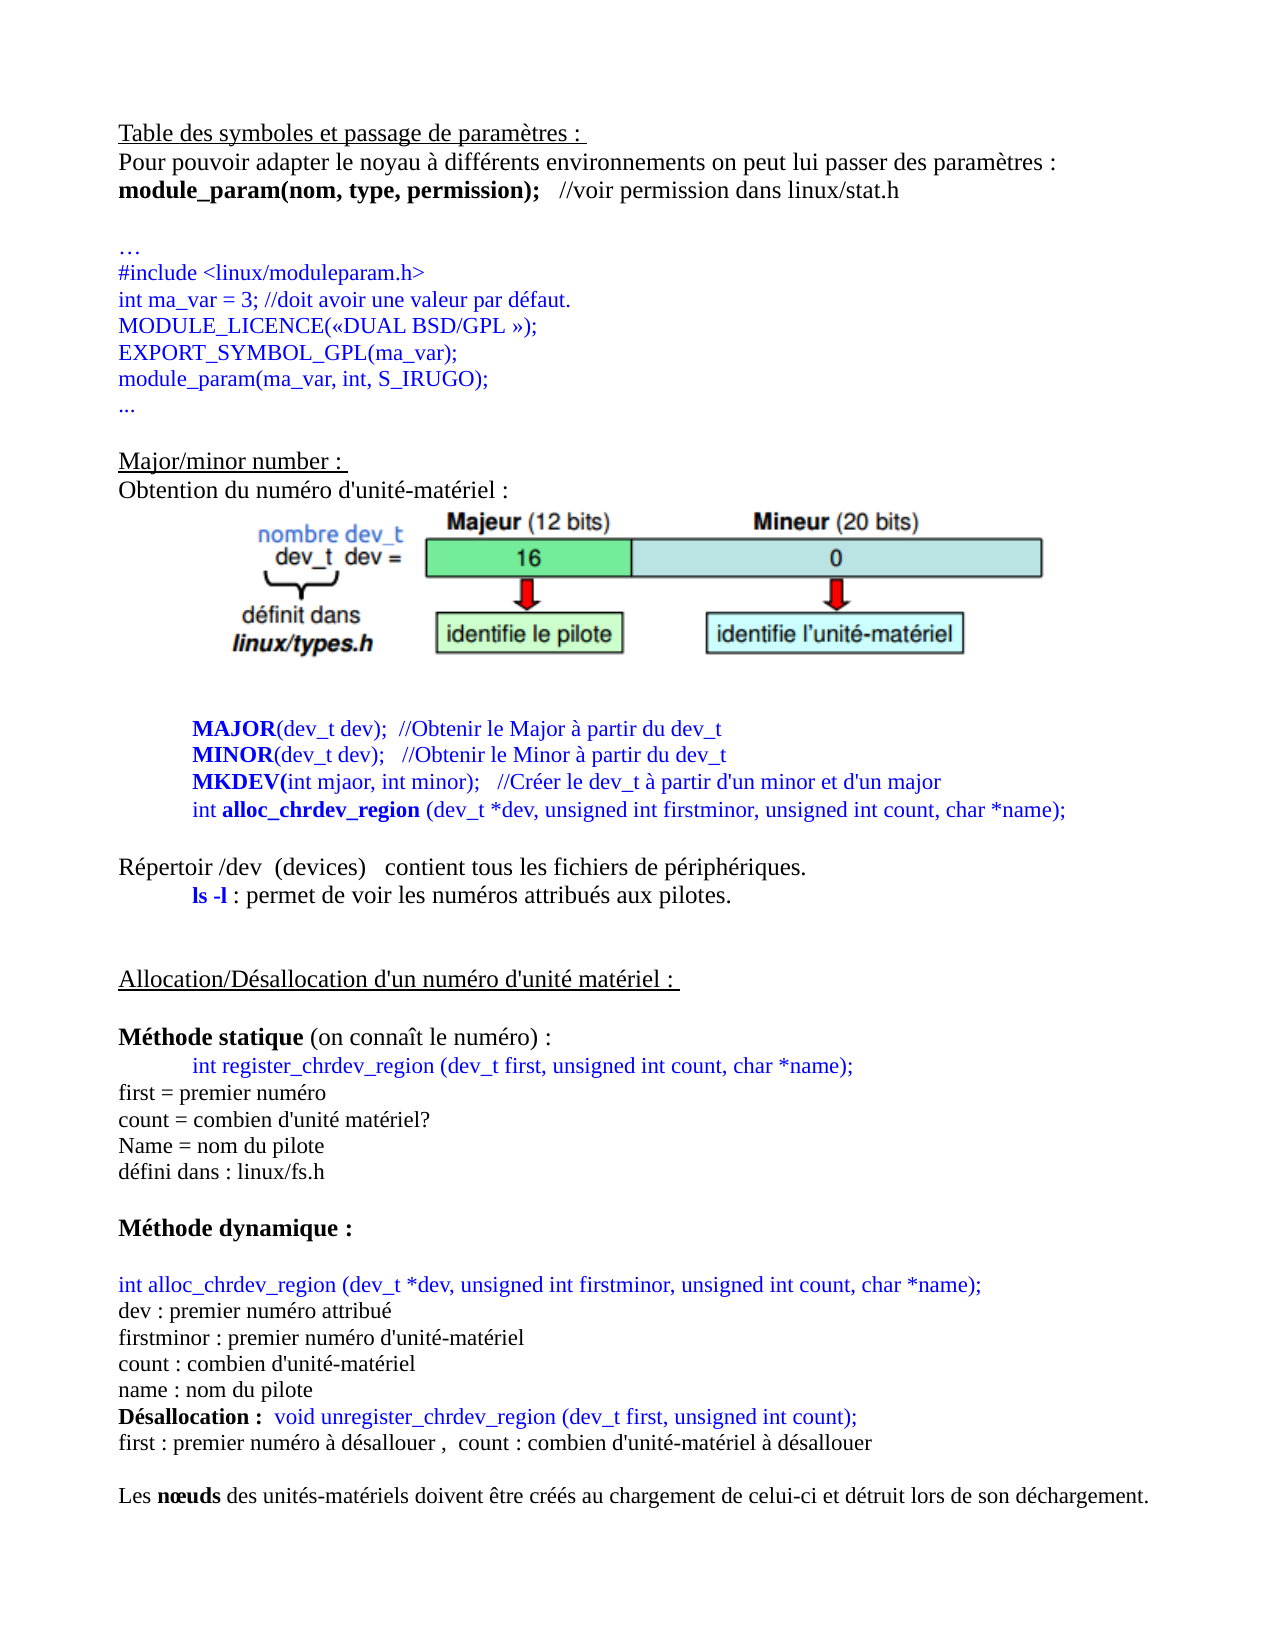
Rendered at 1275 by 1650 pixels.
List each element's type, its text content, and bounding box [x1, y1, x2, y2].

text module_param(ma_var, int, S_IRUGO); [118, 365, 1157, 391]
text int alloc_chrdev_region (dev_t *dev, unsigned int firstminor, unsigned int count, char *name); [118, 794, 1157, 823]
text firstminor : premier numéro d'unité-matériel [118, 1324, 1157, 1350]
text int alloc_chrdev_region (dev_t *dev, unsigned int firstminor, unsigned int count, char *name); [118, 1271, 1157, 1297]
text Répertoir /dev (devices) contient tous les fichiers de périphériques. [118, 852, 1157, 881]
text Méthode statique (on connaît le numéro) : [118, 1022, 1157, 1051]
text count : combien d'unité-matériel [118, 1350, 1157, 1376]
text ... [118, 391, 1157, 418]
text Désallocation : void unregister_chrdev_region (dev_t first, unsigned int count); [118, 1403, 1157, 1429]
text EXPORT_SYMBOL_GPL(ma_var); [118, 338, 1157, 365]
text name : nom du pilote [118, 1376, 1157, 1403]
text ls -l : permet de voir les numéros attribués aux pilotes. [118, 881, 1157, 909]
text défini dans : linux/fs.h [118, 1158, 1157, 1185]
text first = premier numéro [118, 1079, 1157, 1106]
text MKDEV(int mjaor, int minor); //Créer le dev_t à partir d'un minor et d'un major [118, 768, 1157, 794]
text Name = nom du pilote [118, 1132, 1157, 1158]
text int register_chrdev_region (dev_t first, unsigned int count, char *name); [118, 1051, 1157, 1079]
text first : premier numéro à désallouer , count : combien d'unité-matériel à désallouer [118, 1429, 1157, 1456]
text Méthode dynamique : [118, 1213, 1157, 1242]
text Table des symboles et passage de paramètres : [118, 118, 1157, 147]
text Pour pouvoir adapter le noyau à différents environnements on peut lui passer des paramètres : [118, 147, 1157, 176]
text … [118, 233, 1157, 259]
picture [218, 503, 1058, 661]
text Obtention du numéro d'unité-matériel : [118, 475, 1157, 504]
text Allocation/Désallocation d'un numéro d'unité matériel : [118, 964, 1157, 993]
text MINOR(dev_t dev); //Obtenir le Minor à partir du dev_t [118, 742, 1157, 768]
text dev : premier numéro attribué [118, 1297, 1157, 1324]
text MODULE_LICENCE(«DUAL BSD/GPL »); [118, 312, 1157, 338]
text module_param(nom, type, permission); //voir permission dans linux/stat.h [118, 176, 1157, 204]
text int ma_var = 3; //doit avoir une valeur par défaut. [118, 286, 1157, 312]
text Major/minor number : [118, 446, 1157, 475]
text Les nœuds des unités-matériels doivent être créés au chargement de celui-ci et détruit lors de son déchargement. [118, 1482, 1157, 1508]
text MAJOR(dev_t dev); //Obtenir le Major à partir du dev_t [118, 715, 1157, 742]
text count = combien d'unité matériel? [118, 1106, 1157, 1132]
text #include <linux/moduleparam.h> [118, 259, 1157, 286]
